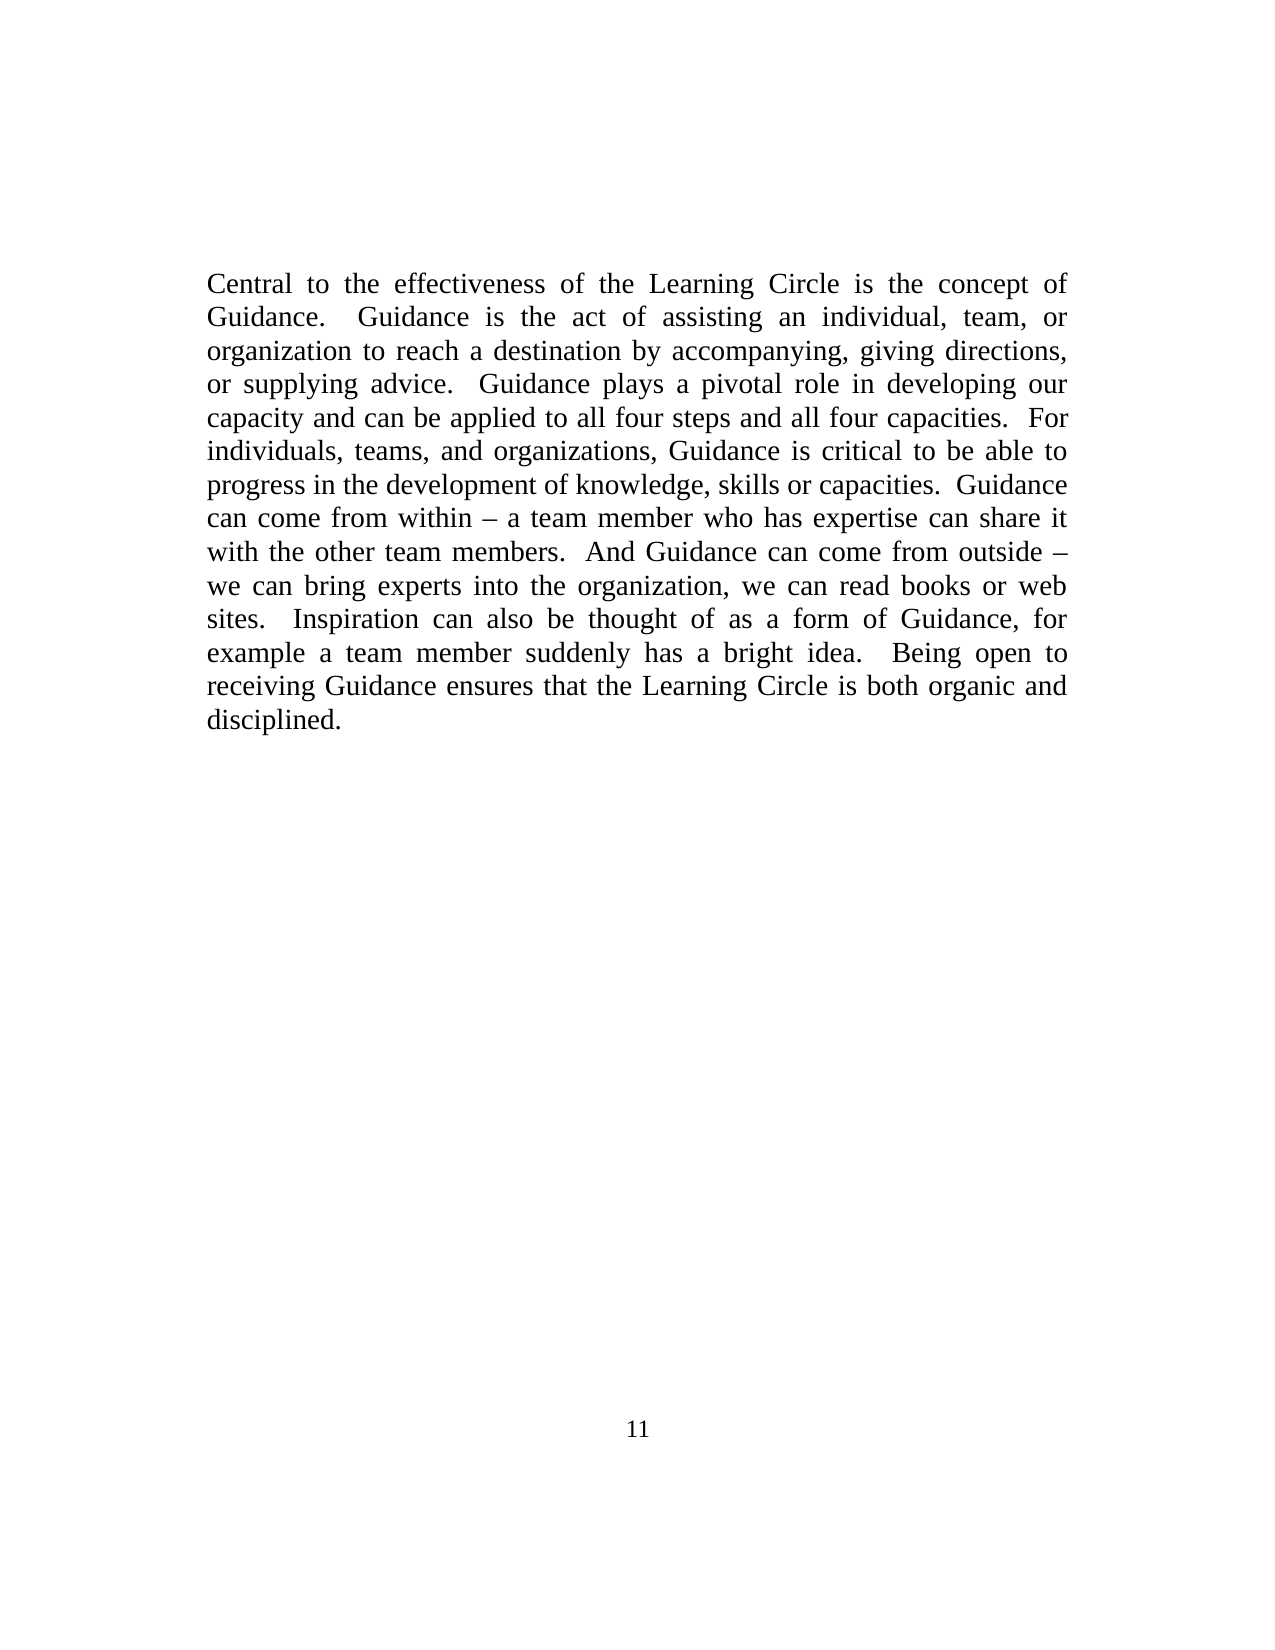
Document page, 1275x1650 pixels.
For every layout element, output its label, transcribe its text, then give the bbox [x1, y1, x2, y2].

text Central to the effectiveness of the Learning Circle is the concept of Guidance. Guidance is the act of assisting an individual, team, or organization to reach a destination by accompanying, giving directions, or supplying advice. Guidance plays a pivotal role in developing our capacity and can be applied to all four steps and all four capacities. For individuals, teams, and organizations, Guidance is critical to be able to progress in the development of knowledge, skills or capacities. Guidance can come from within – a team member who has expertise can share it with the other team members. And Guidance can come from outside – we can bring experts into the organization, we can read books or web sites. Inspiration can also be thought of as a form of Guidance, for example a team member suddenly has a bright idea. Being open to receiving Guidance ensures that the Learning Circle is both organic and disciplined. [207, 266, 1068, 735]
